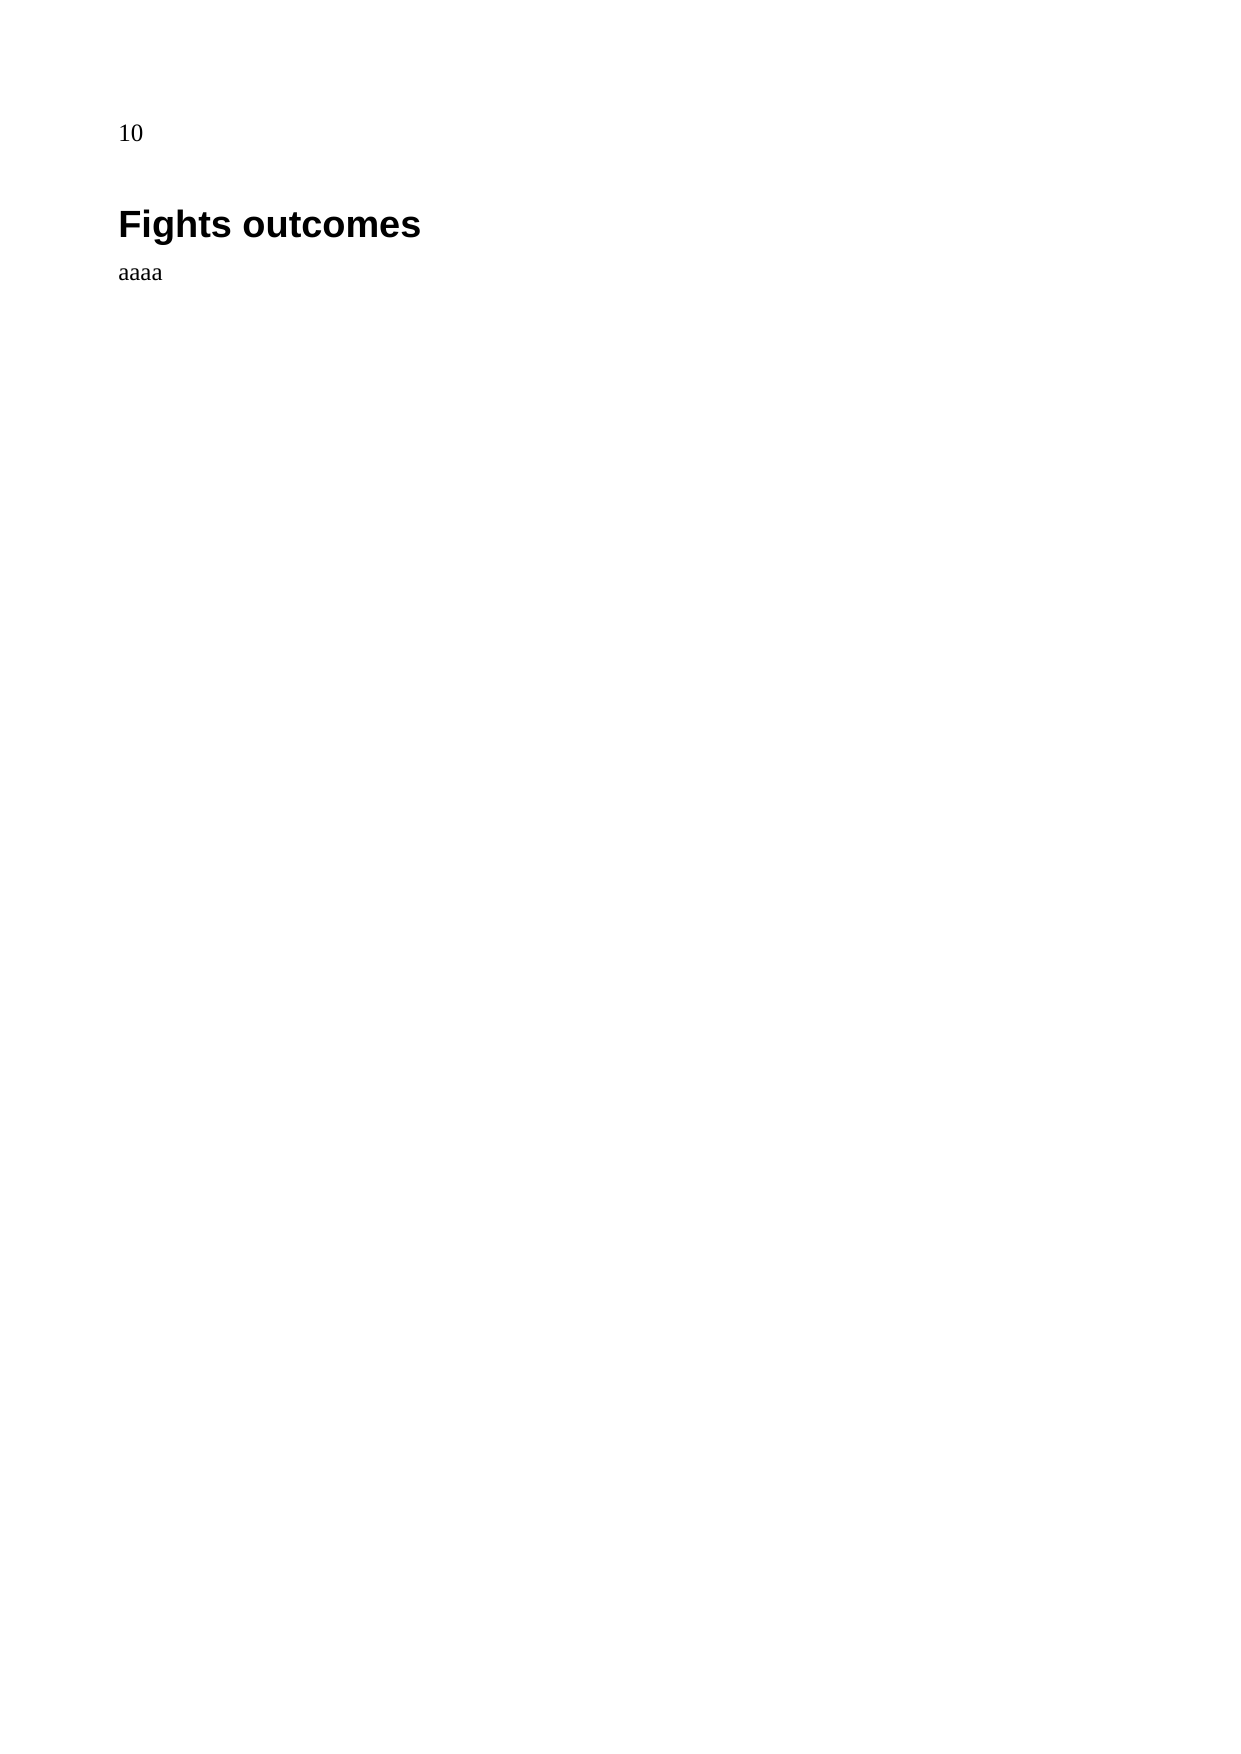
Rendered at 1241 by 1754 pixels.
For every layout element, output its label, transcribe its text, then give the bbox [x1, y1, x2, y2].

subtitle Fights outcomes [118, 201, 1122, 245]
text aaaa [118, 257, 1122, 286]
